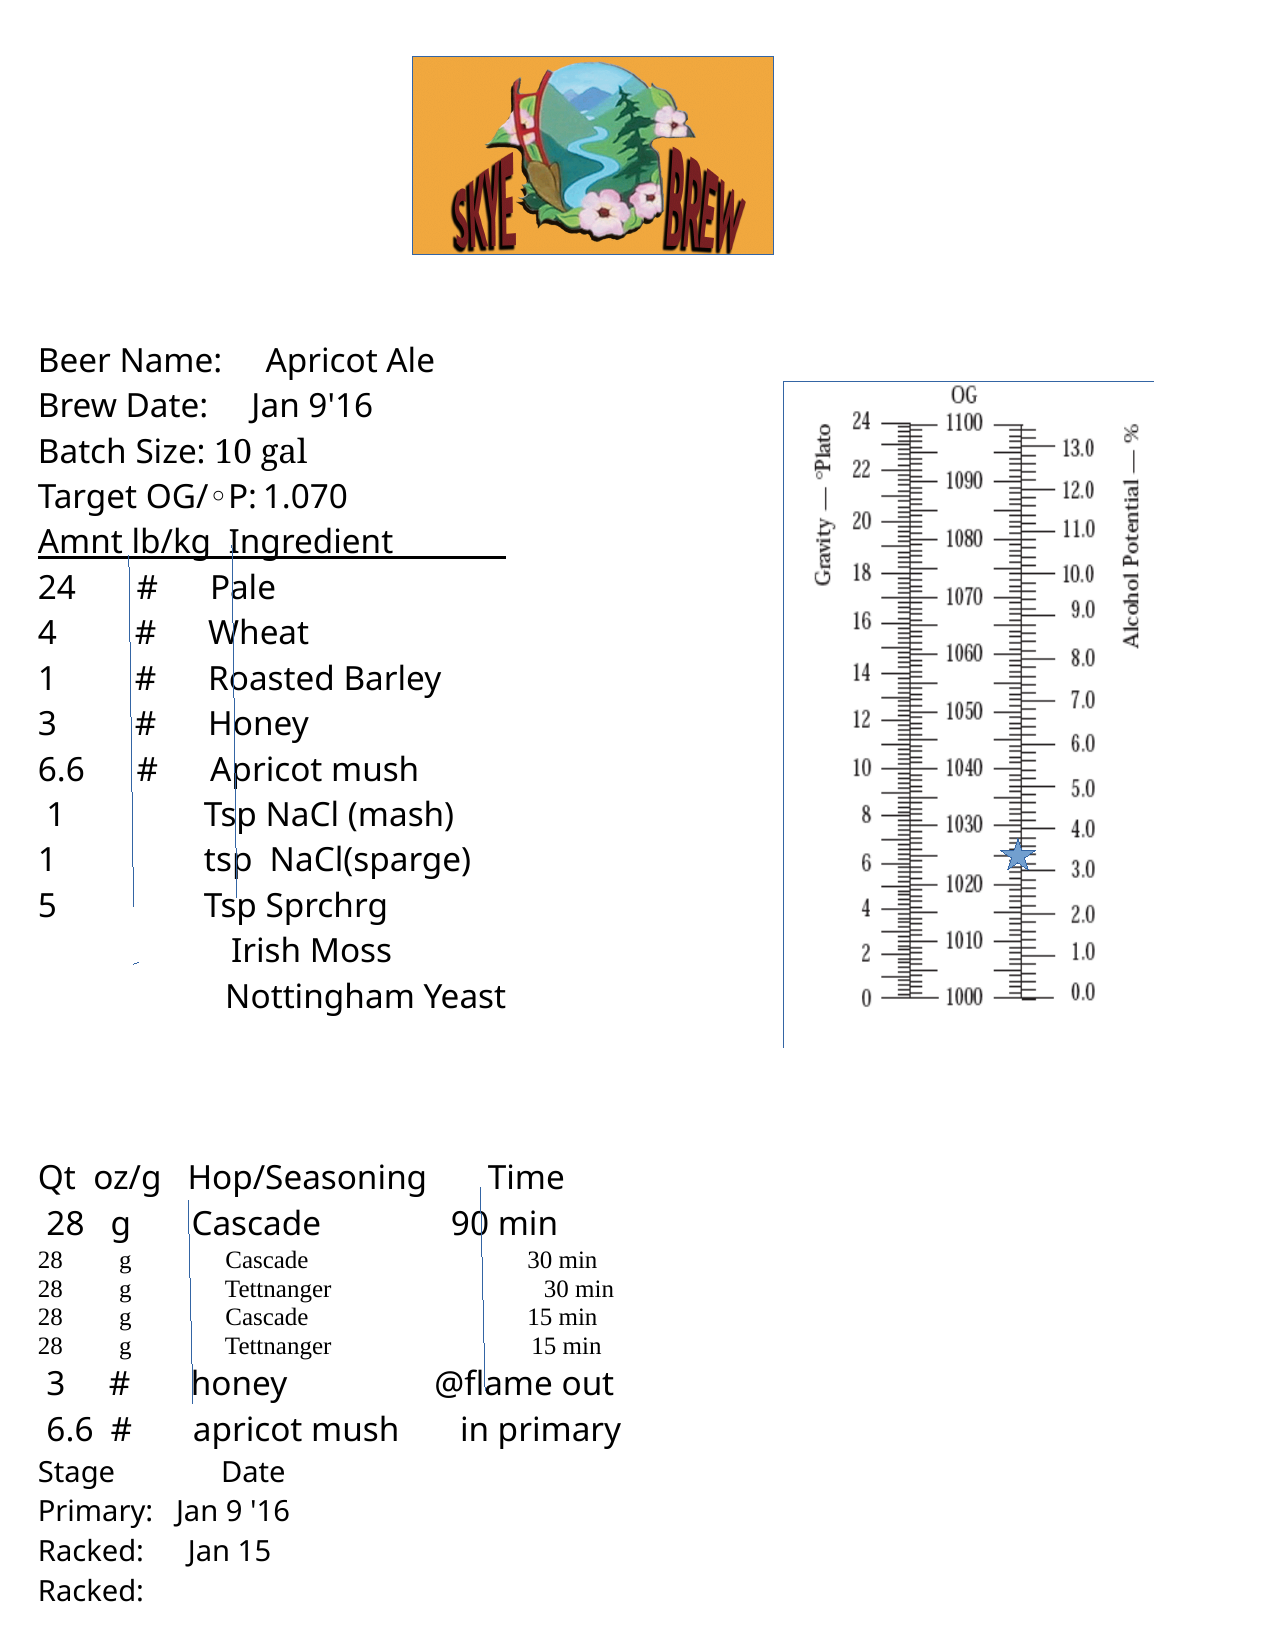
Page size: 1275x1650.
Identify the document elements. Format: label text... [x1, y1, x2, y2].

text Tettnanger 15 min [192, 1331, 1237, 1360]
text [1154, 382, 1237, 427]
text Irish Moss [38, 927, 783, 972]
text 6.6 # Apricot mush [1154, 745, 1237, 791]
text Beer Name: Apricot Ale [38, 337, 1237, 382]
text 28 g Cascade [38, 1302, 483, 1331]
text 3 # Honey [235, 700, 783, 745]
text Cascade 30 min [190, 1245, 1237, 1274]
text [1154, 473, 1237, 518]
text 15 min [484, 1302, 1237, 1331]
text 28 g [38, 1245, 189, 1274]
text Nottingham Yeast [38, 972, 783, 1018]
text # Roasted Barley [131, 654, 783, 700]
text 6.6 # Apricot mush [38, 745, 131, 791]
text 28 g Cascade 90 min [481, 1199, 1237, 1245]
text Qt oz/g Hop/Seasoning Time [38, 1154, 1237, 1199]
text 24 # Pale [38, 564, 232, 609]
text [1154, 427, 1237, 473]
text 6.6 # Apricot mush [132, 745, 235, 791]
text 28 g [38, 1331, 191, 1360]
text 3 # Honey [38, 700, 234, 745]
text [1154, 836, 1237, 882]
text Target OG/◦P: 1.070 [38, 473, 783, 518]
text [1154, 609, 1237, 654]
text 4 # Wheat [38, 609, 783, 654]
text Batch Size: 10 gal [38, 427, 783, 473]
text 1 tsp NaCl(sparge) [38, 836, 783, 882]
text 5 Tsp Sprchrg [38, 882, 783, 927]
text 28 g Tettnanger 30 min [38, 1274, 1237, 1302]
text 1 Tsp NaCl (mash) [38, 791, 235, 836]
text 3 # honey @flame out [38, 1360, 1237, 1405]
text [1154, 518, 1237, 564]
text [1154, 927, 1237, 972]
text 3 # Honey [1154, 700, 1237, 745]
text 1 Tsp NaCl (mash) [1154, 791, 1237, 836]
text Brew Date: Jan 9'16 [38, 382, 783, 427]
text 24 # Pale [1154, 564, 1237, 609]
text 1 Tsp NaCl (mash) [236, 791, 783, 836]
text 6.6 # apricot mush in primary Stage Date [38, 1405, 1237, 1491]
text 1 [38, 654, 130, 700]
text Racked: Jan 15 [38, 1530, 1237, 1570]
text [1154, 882, 1237, 927]
text Primary: Jan 9 '16 [38, 1491, 1237, 1530]
text [1154, 972, 1237, 1018]
text 6.6 # Apricot mush [235, 745, 783, 791]
text Racked: [38, 1570, 1237, 1609]
text [1154, 654, 1237, 700]
text 28 g Cascade 90 min [38, 1199, 481, 1245]
text Amnt lb/kg Ingredient [38, 518, 783, 564]
text 24 # Pale [233, 564, 783, 609]
